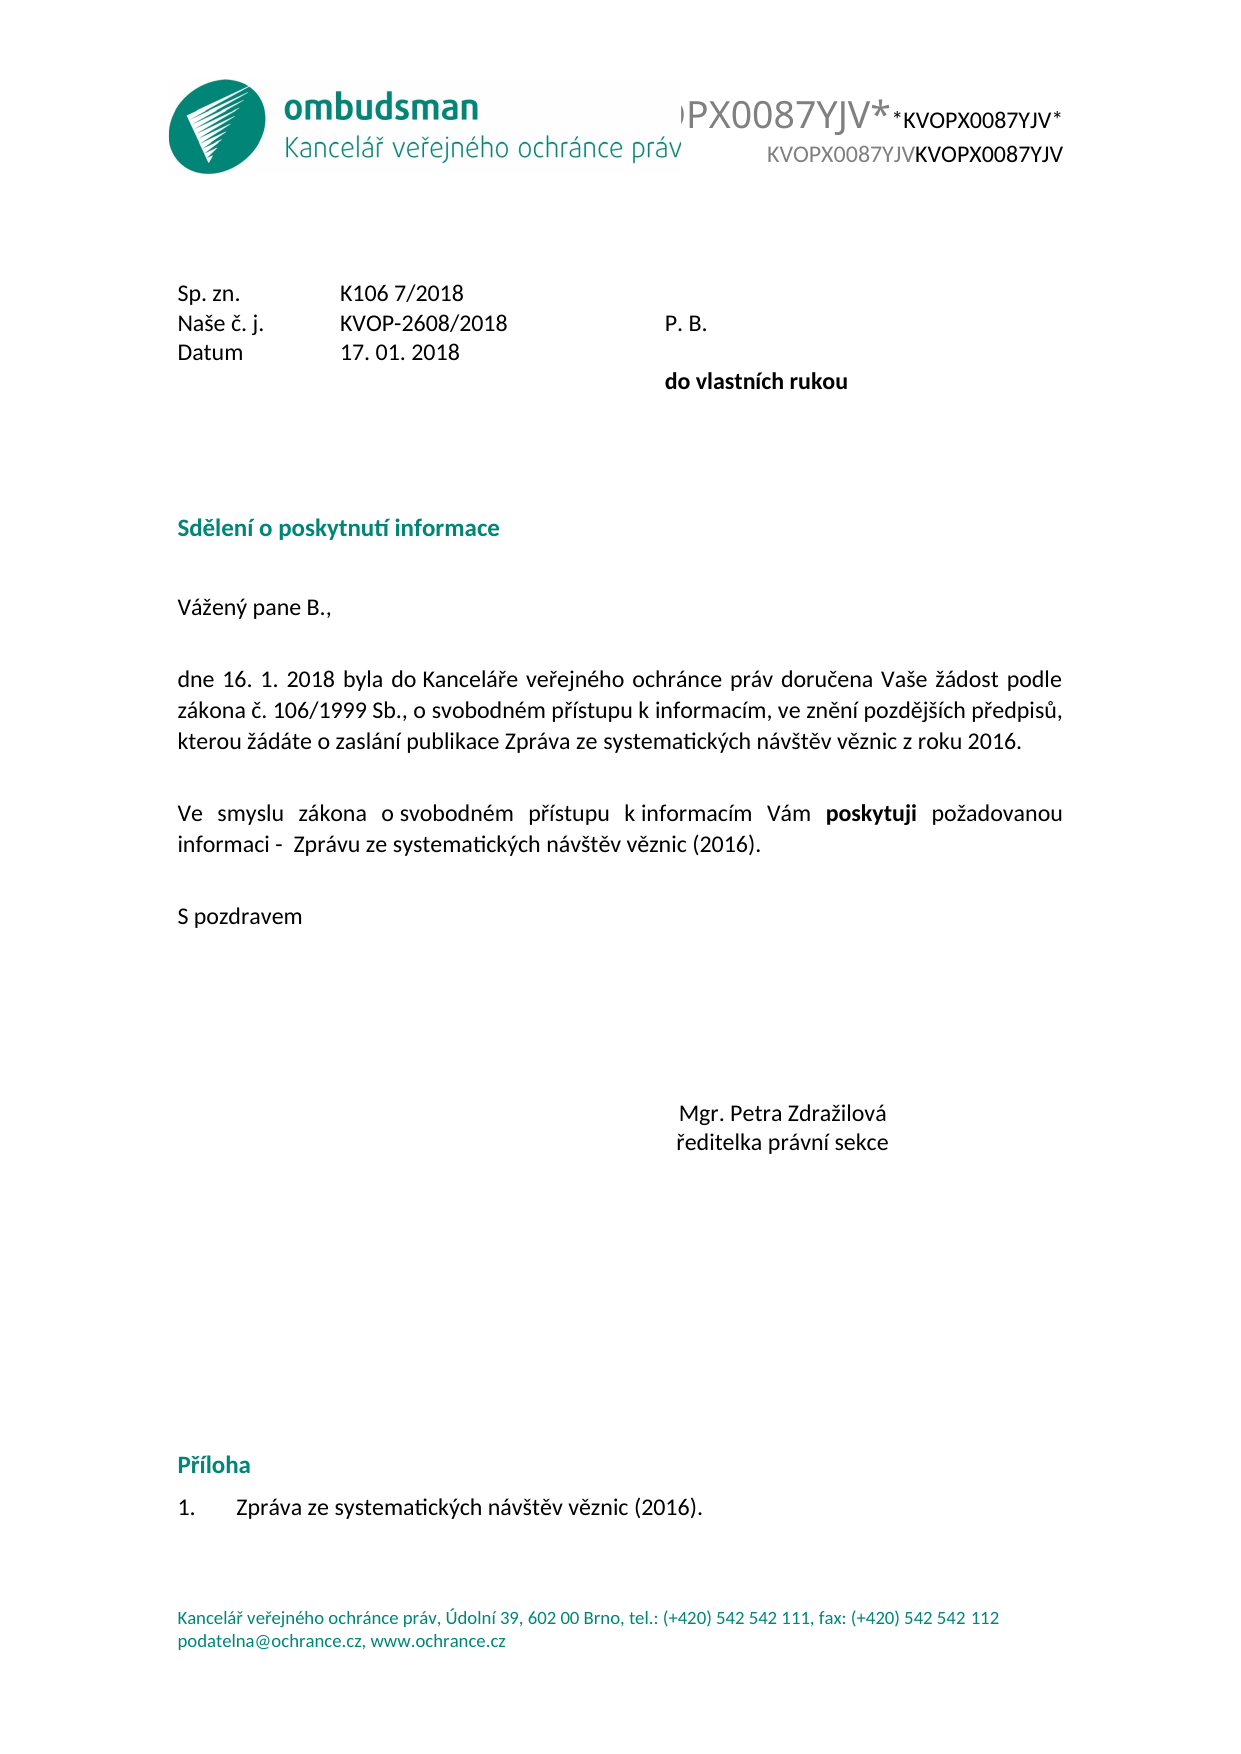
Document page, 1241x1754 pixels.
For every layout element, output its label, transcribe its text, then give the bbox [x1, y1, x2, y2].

text Ve smyslu zákona o svobodném přístupu k informacím Vám poskytuji požadovanou informaci - Zprávu ze systematických návštěv věznic (2016). [177, 798, 1063, 858]
list Zpráva ze systematických návštěv věznic (2016). [177, 1492, 1063, 1521]
subtitle Sdělení o poskytnutí informace [177, 513, 1063, 543]
text S pozdravem [177, 901, 1063, 931]
text Příloha [177, 1449, 1063, 1479]
text ředitelka právní sekce [502, 1127, 1063, 1156]
text Vážený pane B., [177, 592, 1063, 621]
text dne 16. 1. 2018 byla do Kanceláře veřejného ochránce práv doručena Vaše žádost podle zákona č. 106/1999 Sb., o svobodném přístupu k informacím, ve znění pozdějších předpisů, kterou žádáte o zaslání publikace Zpráva ze systematických návštěv věznic z roku 2016. [177, 664, 1063, 755]
table_header Sp. zn. Naše č. j. Datum [177, 220, 340, 513]
table_header K106 7/2018 KVOP-2608/2018 17. 01. 2018 [340, 220, 664, 513]
text Mgr. Petra Zdražilová [502, 1098, 1063, 1127]
table_header P. B. do vlastních rukou [665, 220, 1085, 513]
